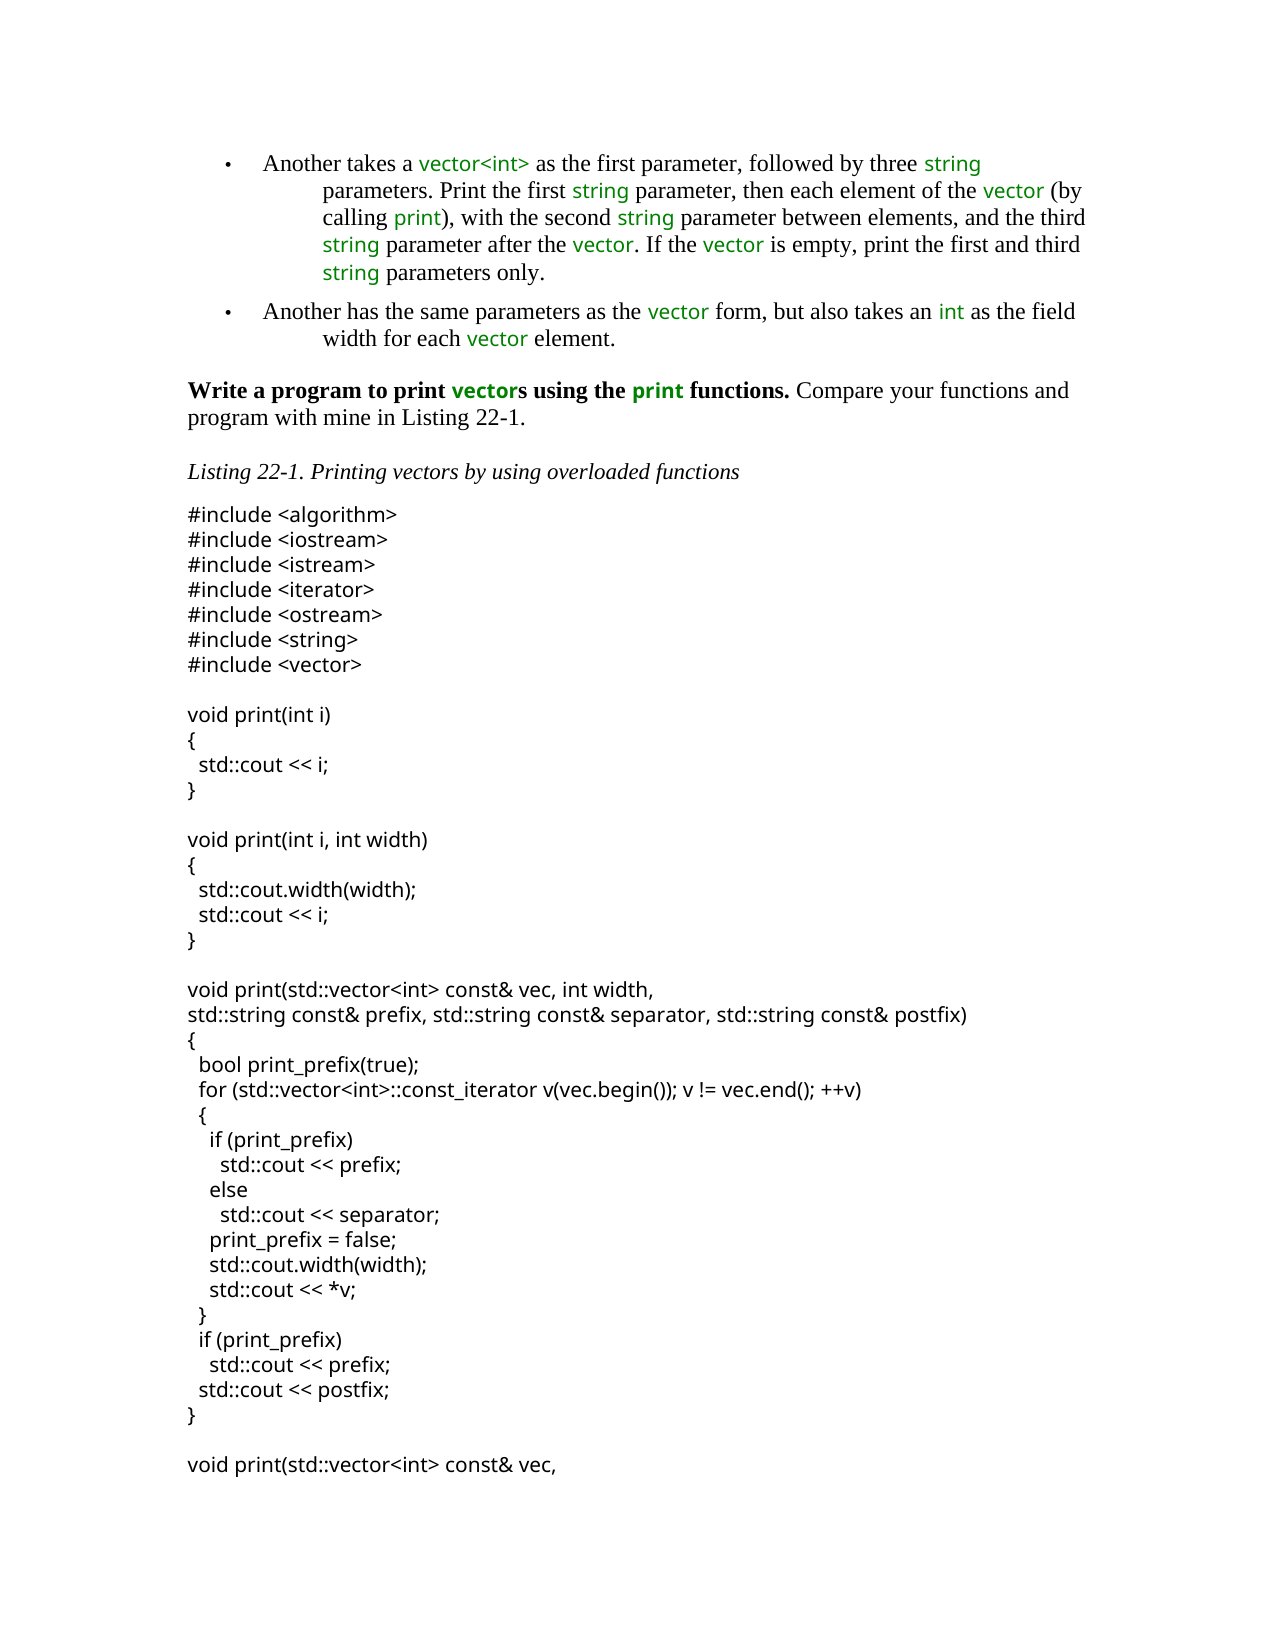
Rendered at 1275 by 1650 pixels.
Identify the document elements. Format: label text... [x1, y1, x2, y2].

text } [187, 927, 1072, 952]
text void print(std::vector<int> const& vec, int width, [187, 977, 1072, 1002]
text Listing 22-1. Printing vectors by using overloaded functions [187, 456, 1087, 485]
text #include <algorithm> [187, 502, 1072, 527]
text for (std::vector<int>::const_iterator v(vec.begin()); v != vec.end(); ++v) [187, 1077, 1072, 1102]
text if (print_prefix) [187, 1127, 1072, 1152]
text } [187, 777, 1072, 802]
text Write a program to print vectors using the print functions. Compare your functions and program with mine in Listing 22-1. [187, 377, 1087, 431]
text { [187, 727, 1072, 752]
text #include <iostream> [187, 527, 1072, 552]
text { [187, 1102, 1072, 1127]
text { [187, 1027, 1072, 1052]
text #include <iterator> [187, 577, 1072, 602]
text std::cout.width(width); [187, 1252, 1072, 1277]
text void print(std::vector<int> const& vec, [187, 1452, 1072, 1477]
text { [187, 852, 1072, 877]
text print_prefix = false; [187, 1227, 1072, 1252]
text void print(int i, int width) [187, 827, 1072, 852]
text std::string const& prefix, std::string const& separator, std::string const& postfix) [187, 1002, 1072, 1027]
text std::cout << i; [187, 902, 1072, 927]
list Another has the same parameters as the vector form, but also takes an int as the field width for each vector element. [225, 298, 1087, 352]
text else [187, 1177, 1072, 1202]
text void print(int i) [187, 702, 1072, 727]
text } [187, 1402, 1072, 1427]
text std::cout.width(width); [187, 877, 1072, 902]
text #include <string> [187, 627, 1072, 652]
text } [187, 1302, 1072, 1327]
text bool print_prefix(true); [187, 1052, 1072, 1077]
text std::cout << prefix; [187, 1352, 1072, 1377]
text std::cout << *v; [187, 1277, 1072, 1302]
text std::cout << separator; [187, 1202, 1072, 1227]
list Another takes a vector<int> as the first parameter, followed by three string parameters. Print the first string parameter, then each element of the vector (by calling print), with the second string parameter between elements, and the third string parameter after the vector. If the vector is empty, print the first and third string parameters only. [225, 150, 1087, 285]
text std::cout << i; [187, 752, 1072, 777]
text if (print_prefix) [187, 1327, 1072, 1352]
text std::cout << prefix; [187, 1152, 1072, 1177]
text #include <ostream> [187, 602, 1072, 627]
text #include <istream> [187, 552, 1072, 577]
text #include <vector> [187, 652, 1072, 677]
text std::cout << postfix; [187, 1377, 1072, 1402]
